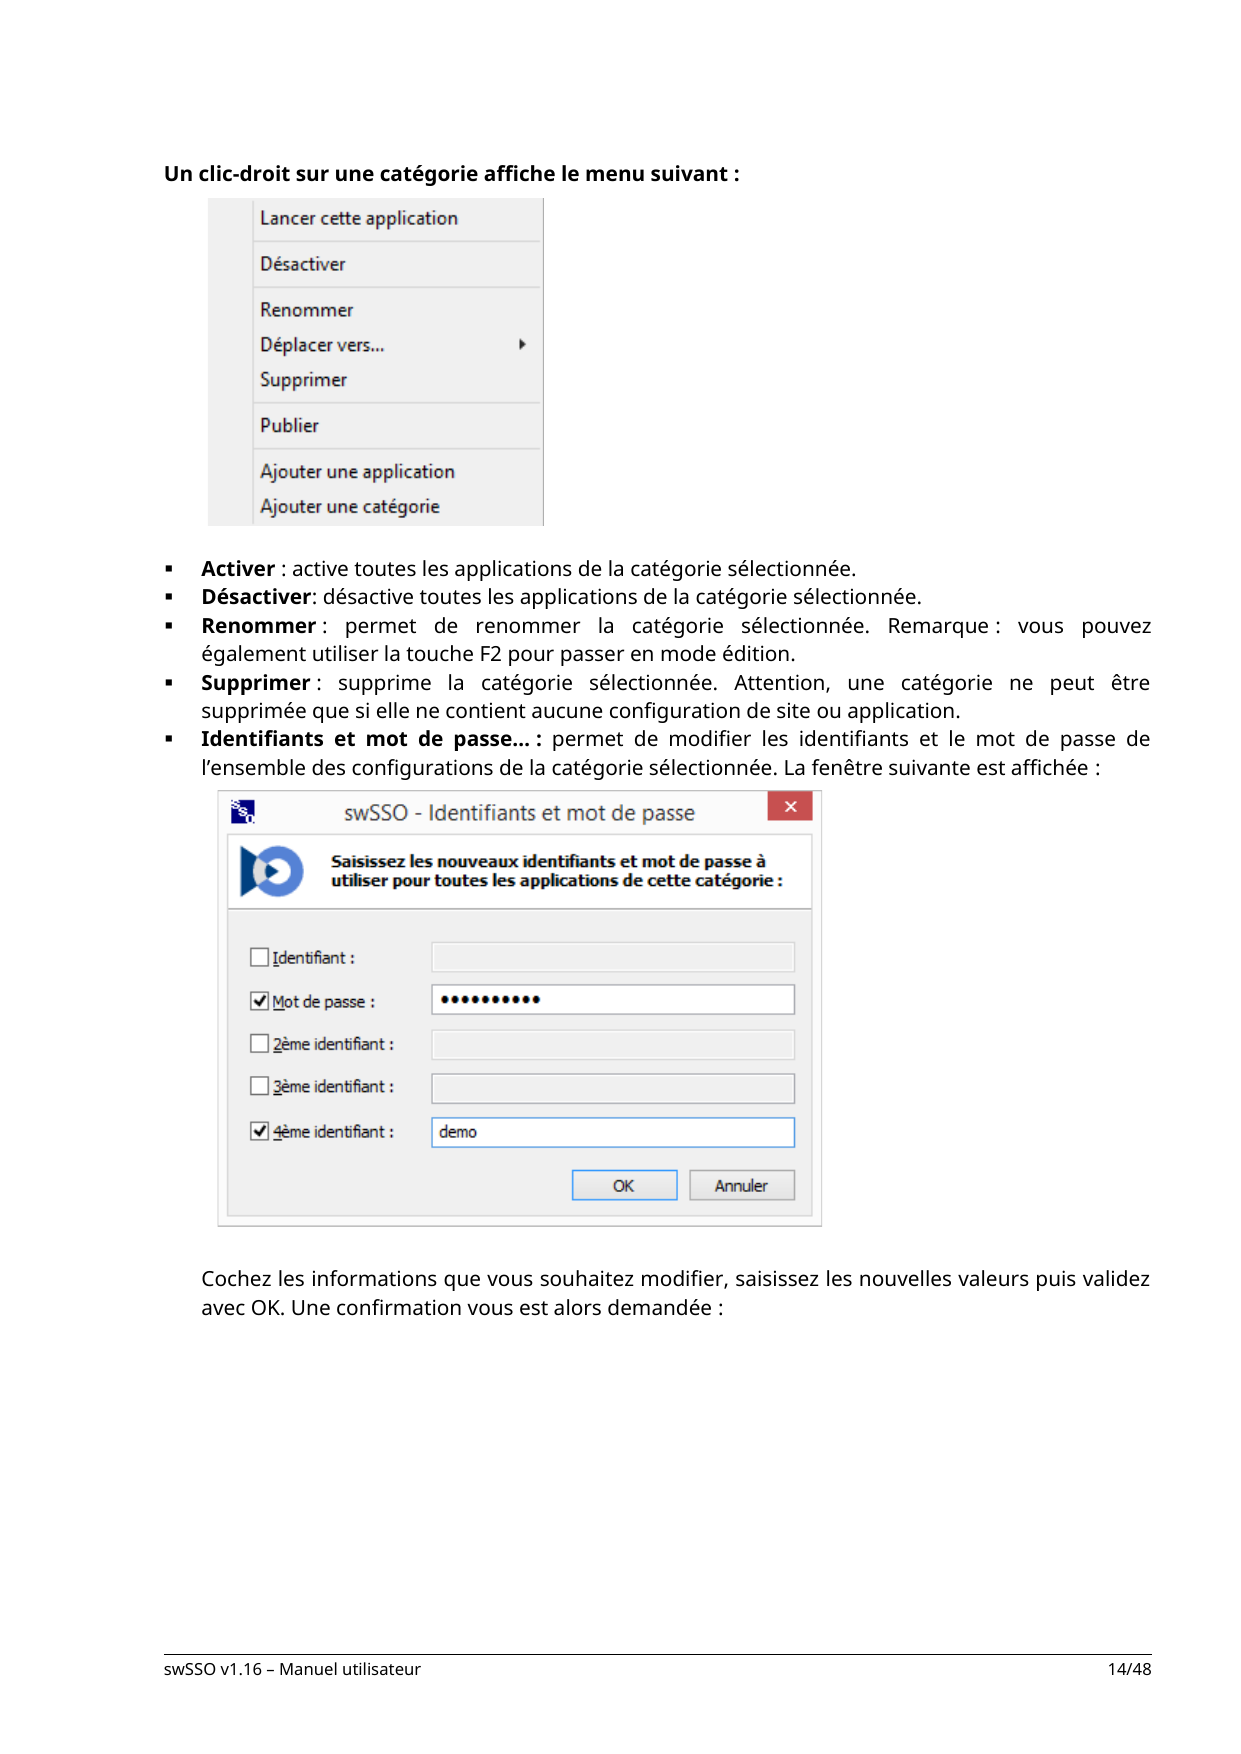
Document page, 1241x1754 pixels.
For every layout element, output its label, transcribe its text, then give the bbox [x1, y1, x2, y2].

list Désactiver: désactive toutes les applications de la catégorie sélectionnée. [164, 582, 1152, 611]
list Activer : active toutes les applications de la catégorie sélectionnée. [164, 554, 1152, 582]
list Supprimer : supprime la catégorie sélectionnée. Attention, une catégorie ne peut être supprimée que si elle ne contient aucune configuration de site ou application. [164, 668, 1152, 724]
list Identifiants et mot de passe… : permet de modifier les identifiants et le mot de passe de l’ensemble des configurations de la catégorie sélectionnée. La fenêtre suivante est affichée : [164, 724, 1152, 781]
picture [217, 790, 823, 1227]
text Cochez les informations que vous souhaitez modifier, saisissez les nouvelles valeurs puis validez avec OK. Une confirmation vous est alors demandée : [201, 1264, 1152, 1321]
text Un clic-droit sur une catégorie affiche le menu suivant : [164, 159, 1152, 187]
list Renommer : permet de renommer la catégorie sélectionnée. Remarque : vous pouvez également utiliser la touche F2 pour passer en mode édition. [164, 611, 1152, 668]
